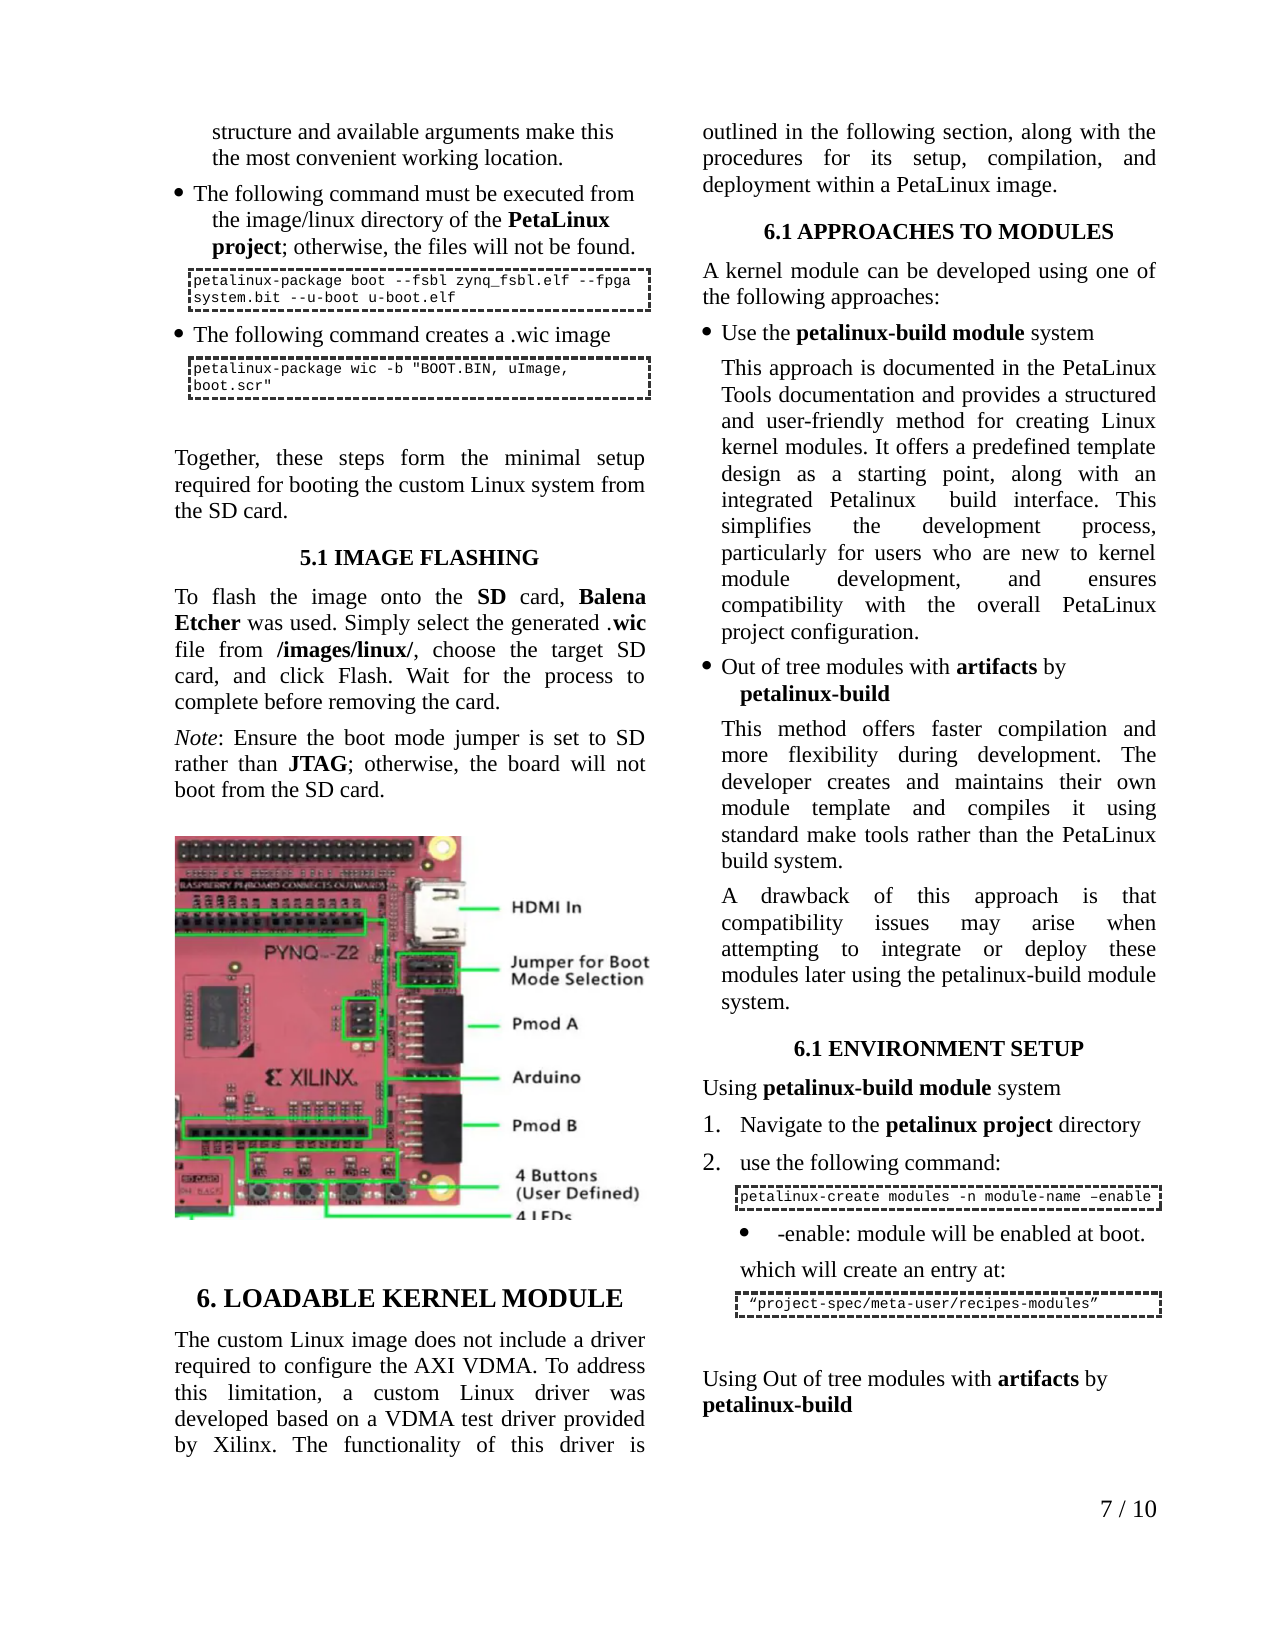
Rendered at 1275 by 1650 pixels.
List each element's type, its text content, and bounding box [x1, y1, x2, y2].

text “project-spec/meta-user/recipes-modules” [734, 1291, 1162, 1318]
text petalinux-package wic -b "BOOT.BIN, uImage, boot.scr" [188, 356, 646, 400]
text petalinux-create modules -n module-name –enable [734, 1184, 1162, 1211]
list This approach is documented in the PetaLinux Tools documentation and provides a structured and user-friendly method for creating Linux kernel modules. It offers a predefined template design as a starting point, along with an integrated Petalinux build interface. This simplifies the development process, particularly for users who are new to kernel module development, and ensures compatibility with the overall PetaLinux project configuration. [683, 354, 1157, 644]
list -enable: module will be enabled at boot. [740, 1220, 1157, 1247]
text outlined in the following section, along with the procedures for its setup, compilation, and deployment within a PetaLinux image. [702, 118, 1157, 197]
text which will create an entry at: [740, 1256, 1157, 1282]
list Navigate to the petalinux project directory [702, 1109, 1157, 1138]
list Using petalinux-build module system [702, 1074, 1157, 1100]
list use the following command: [702, 1147, 1157, 1176]
text The custom Linux image does not include a driver required to configure the AXI VDMA. To address this limitation, a custom Linux driver was developed based on a VDMA test driver provided by Xilinx. The functionality of this driver is [174, 1326, 646, 1458]
text petalinux-package boot --fsbl zynq_fsbl.elf --fpga system.bit --u-boot u-boot.elf [188, 268, 646, 312]
subtitle 6. LOADABLE KERNEL MODULE [174, 1282, 646, 1313]
list The following command must be executed from the image/linux directory of the PetaLinux project; otherwise, the files will not be found. [174, 180, 646, 259]
list This method offers faster compilation and more flexibility during development. The developer creates and maintains their own module template and compiles it using standard make tools rather than the PetaLinux build system. [683, 715, 1157, 873]
list Out of tree modules with artifacts by petalinux-build [702, 653, 1157, 706]
text Together, these steps form the minimal setup required for booting the custom Linux system from the SD card. [174, 444, 646, 523]
subtitle 5.1 IMAGE FLASHING [156, 544, 646, 571]
text To flash the image onto the SD card, Balena Etcher was used. Simply select the generated .wic file from /images/linux/, choose the target SD card, and click Flash. Wait for the process to complete before removing the card. [174, 583, 646, 715]
subtitle 6.1 APPROACHES TO MODULES [683, 218, 1157, 244]
text Note: Ensure the boot mode jumper is set to SD rather than JTAG; otherwise, the board will not boot from the SD card. [174, 724, 646, 803]
list The following command creates a .wic image [174, 321, 646, 347]
list Use the petalinux-build module system [702, 318, 1157, 345]
picture [174, 836, 650, 1220]
text A kernel module can be developed using one of the following approaches: [702, 257, 1157, 309]
list structure and available arguments make this the most convenient working location. [174, 118, 646, 171]
list A drawback of this approach is that compatibility issues may arise when attempting to integrate or deploy these modules later using the petalinux-build module system. [683, 882, 1157, 1014]
subtitle 6.1 ENVIRONMENT SETUP [683, 1035, 1157, 1061]
list Using Out of tree modules with artifacts by petalinux-build [702, 1365, 1157, 1418]
